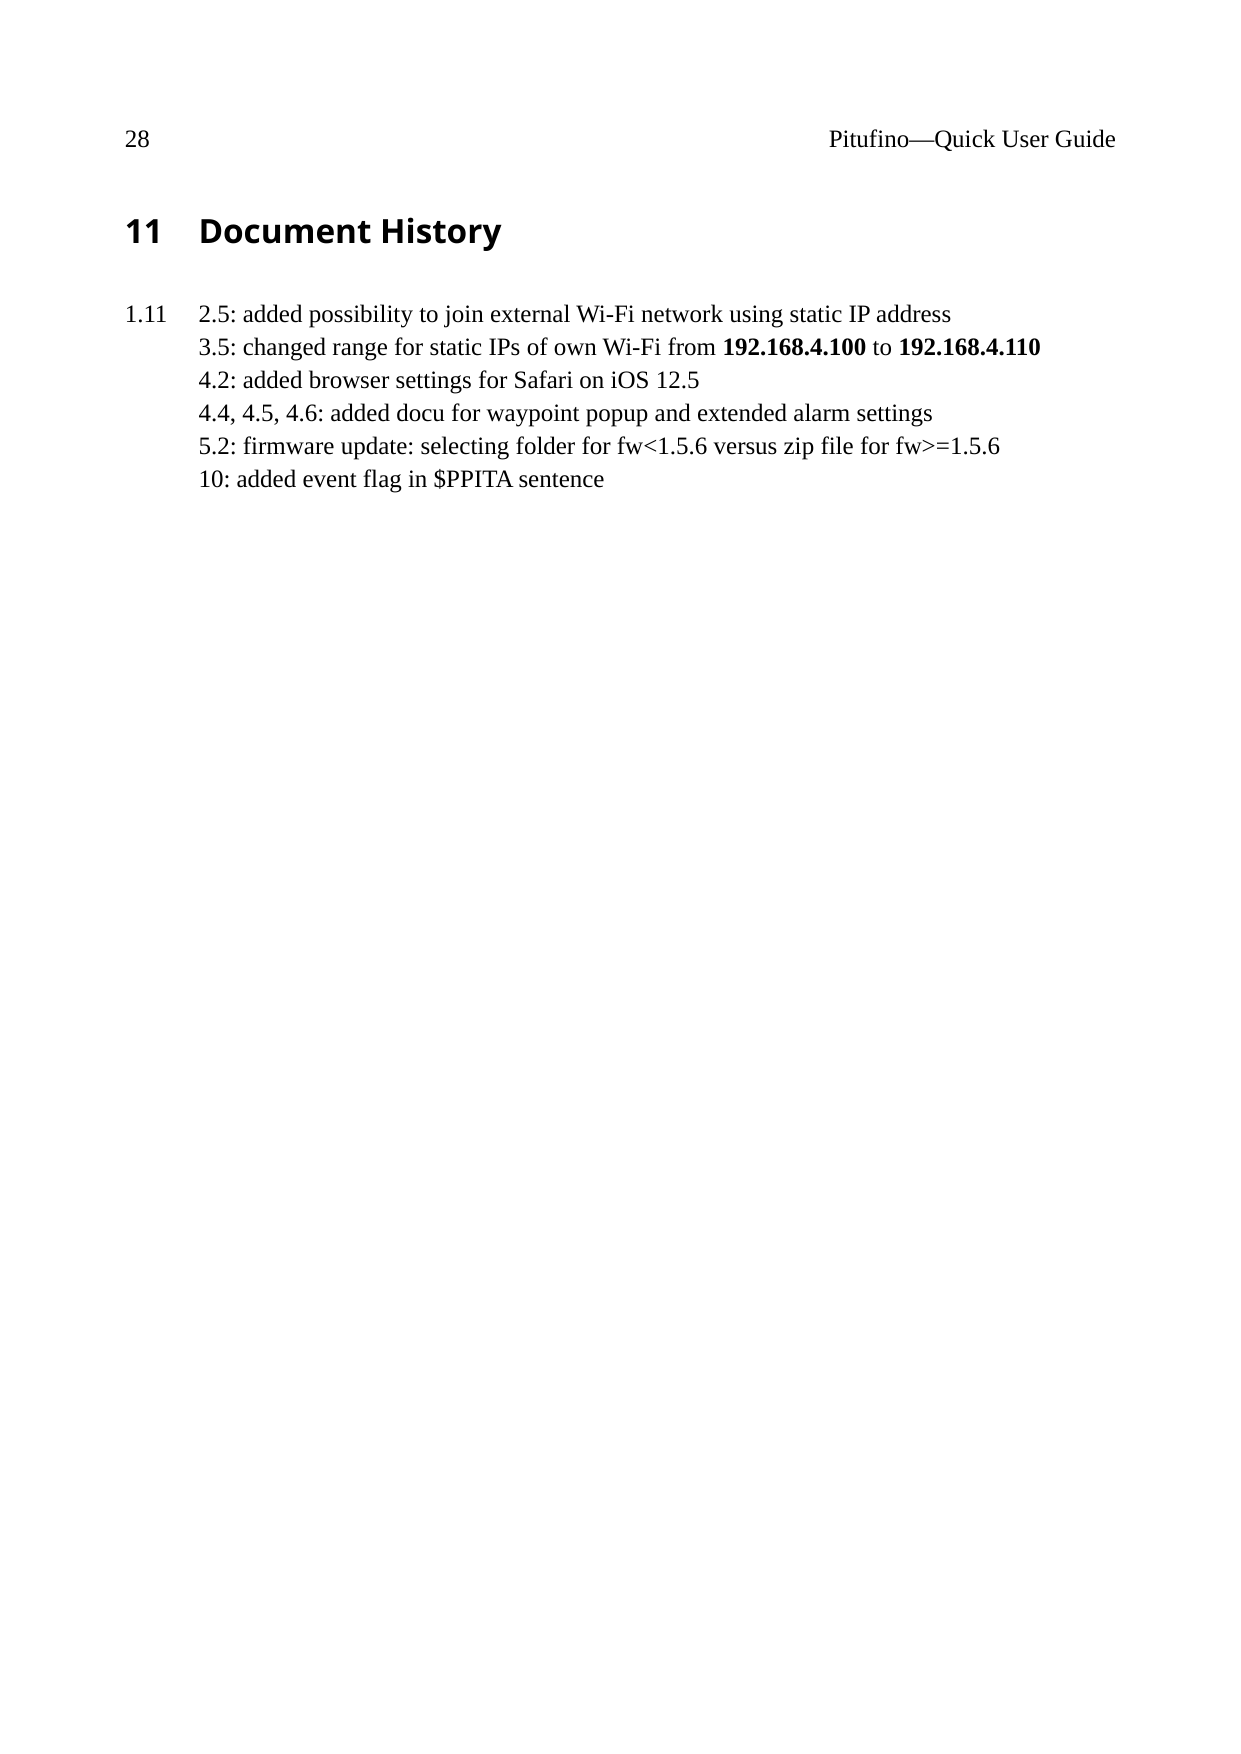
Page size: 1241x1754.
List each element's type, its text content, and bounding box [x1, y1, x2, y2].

text 4.4, 4.5, 4.6: added docu for waypoint popup and extended alarm settings [124, 398, 1116, 427]
text 10: added event flag in $PPITA sentence [124, 464, 1116, 493]
text 1.11 2.5: added possibility to join external Wi-Fi network using static IP address [124, 299, 1116, 328]
text 3.5: changed range for static IPs of own Wi-Fi from 192.168.4.100 to 192.168.4.110 [124, 332, 1116, 361]
text 4.2: added browser settings for Safari on iOS 12.5 [124, 365, 1116, 394]
text 5.2: firmware update: selecting folder for fw<1.5.6 versus zip file for fw>=1.5.6 [124, 431, 1116, 460]
subtitle Document History [124, 208, 1116, 254]
